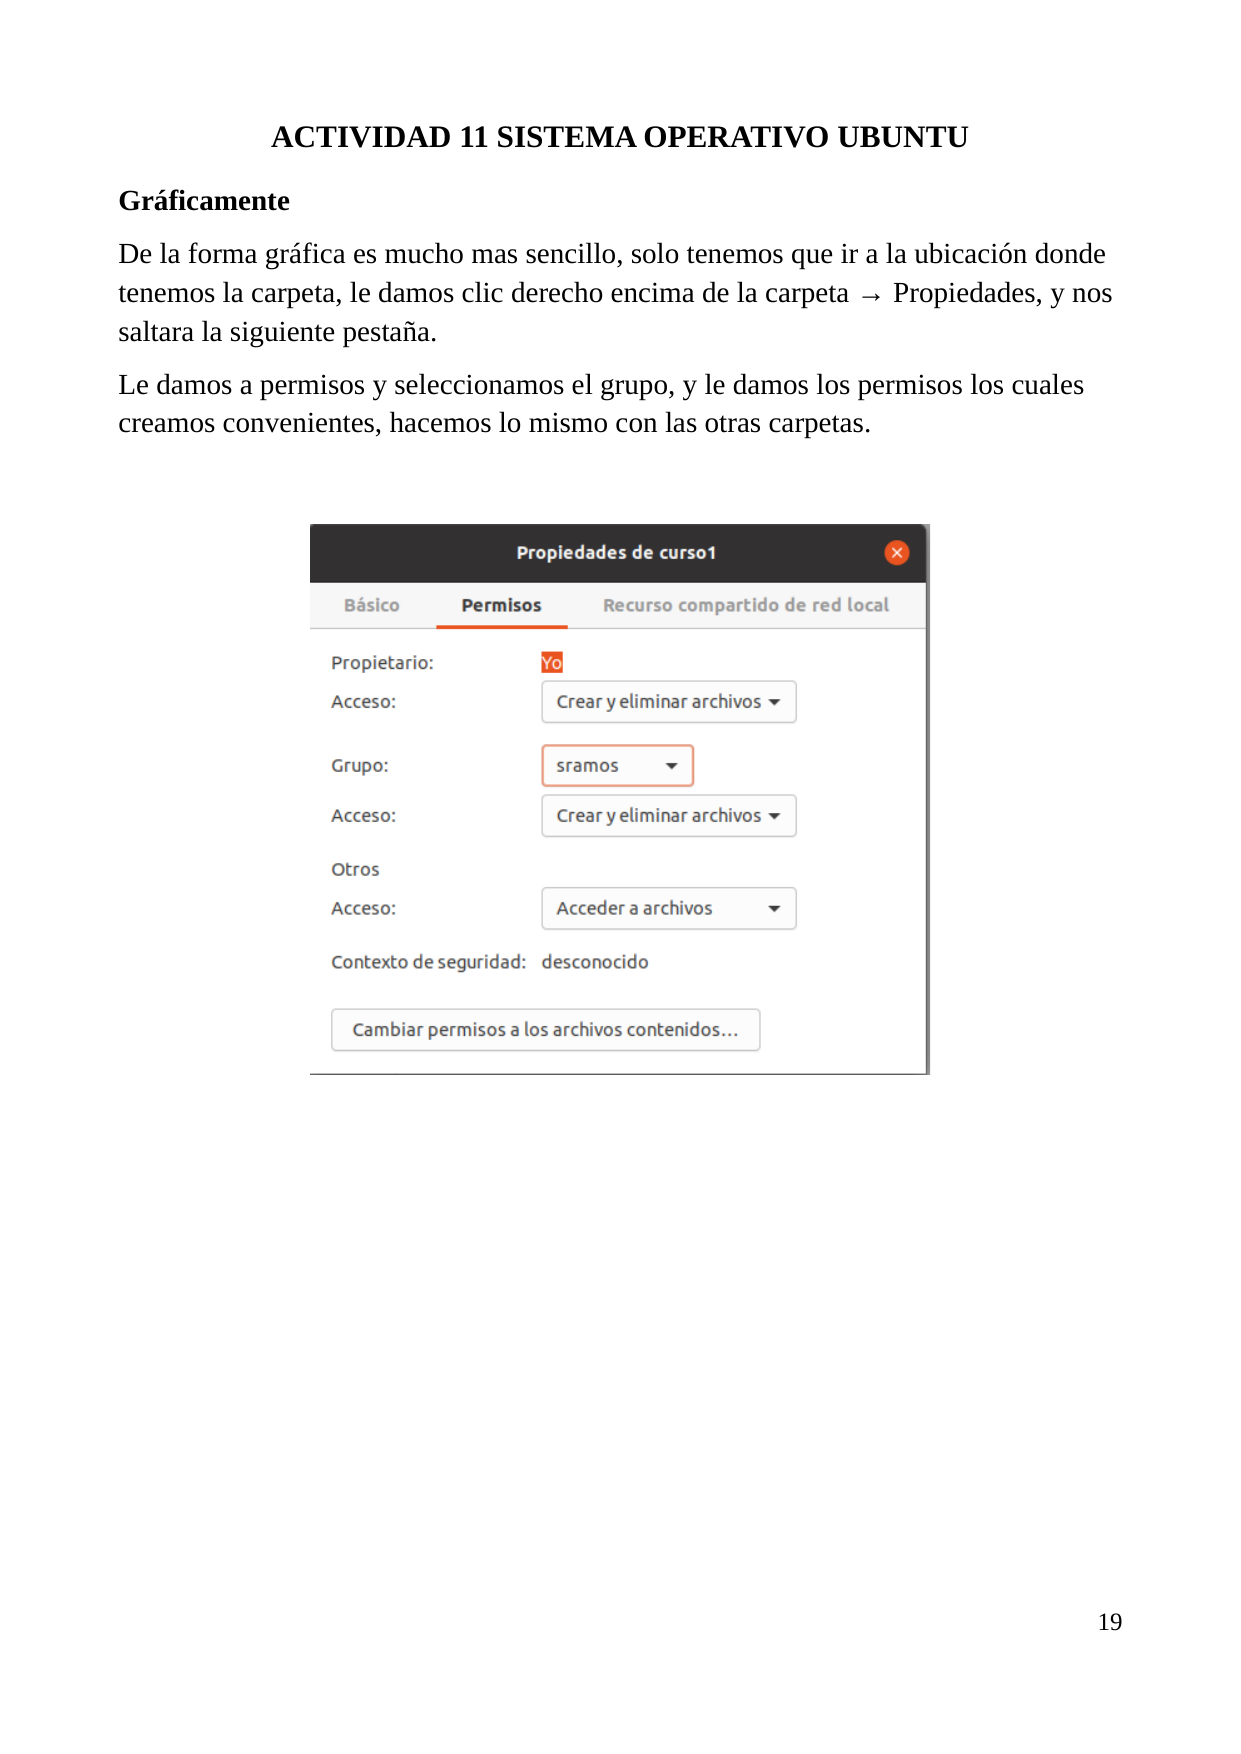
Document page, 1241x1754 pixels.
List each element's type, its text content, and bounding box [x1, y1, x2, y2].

text Gráficamente [118, 183, 1122, 217]
text Le damos a permisos y seleccionamos el grupo, y le damos los permisos los cuales creamos convenientes, hacemos lo mismo con las otras carpetas. [118, 367, 1122, 439]
text De la forma gráfica es mucho mas sencillo, solo tenemos que ir a la ubicación donde tenemos la carpeta, le damos clic derecho encima de la carpeta → Propiedades, y nos saltara la siguiente pestaña. [118, 237, 1122, 347]
picture [310, 524, 930, 1075]
